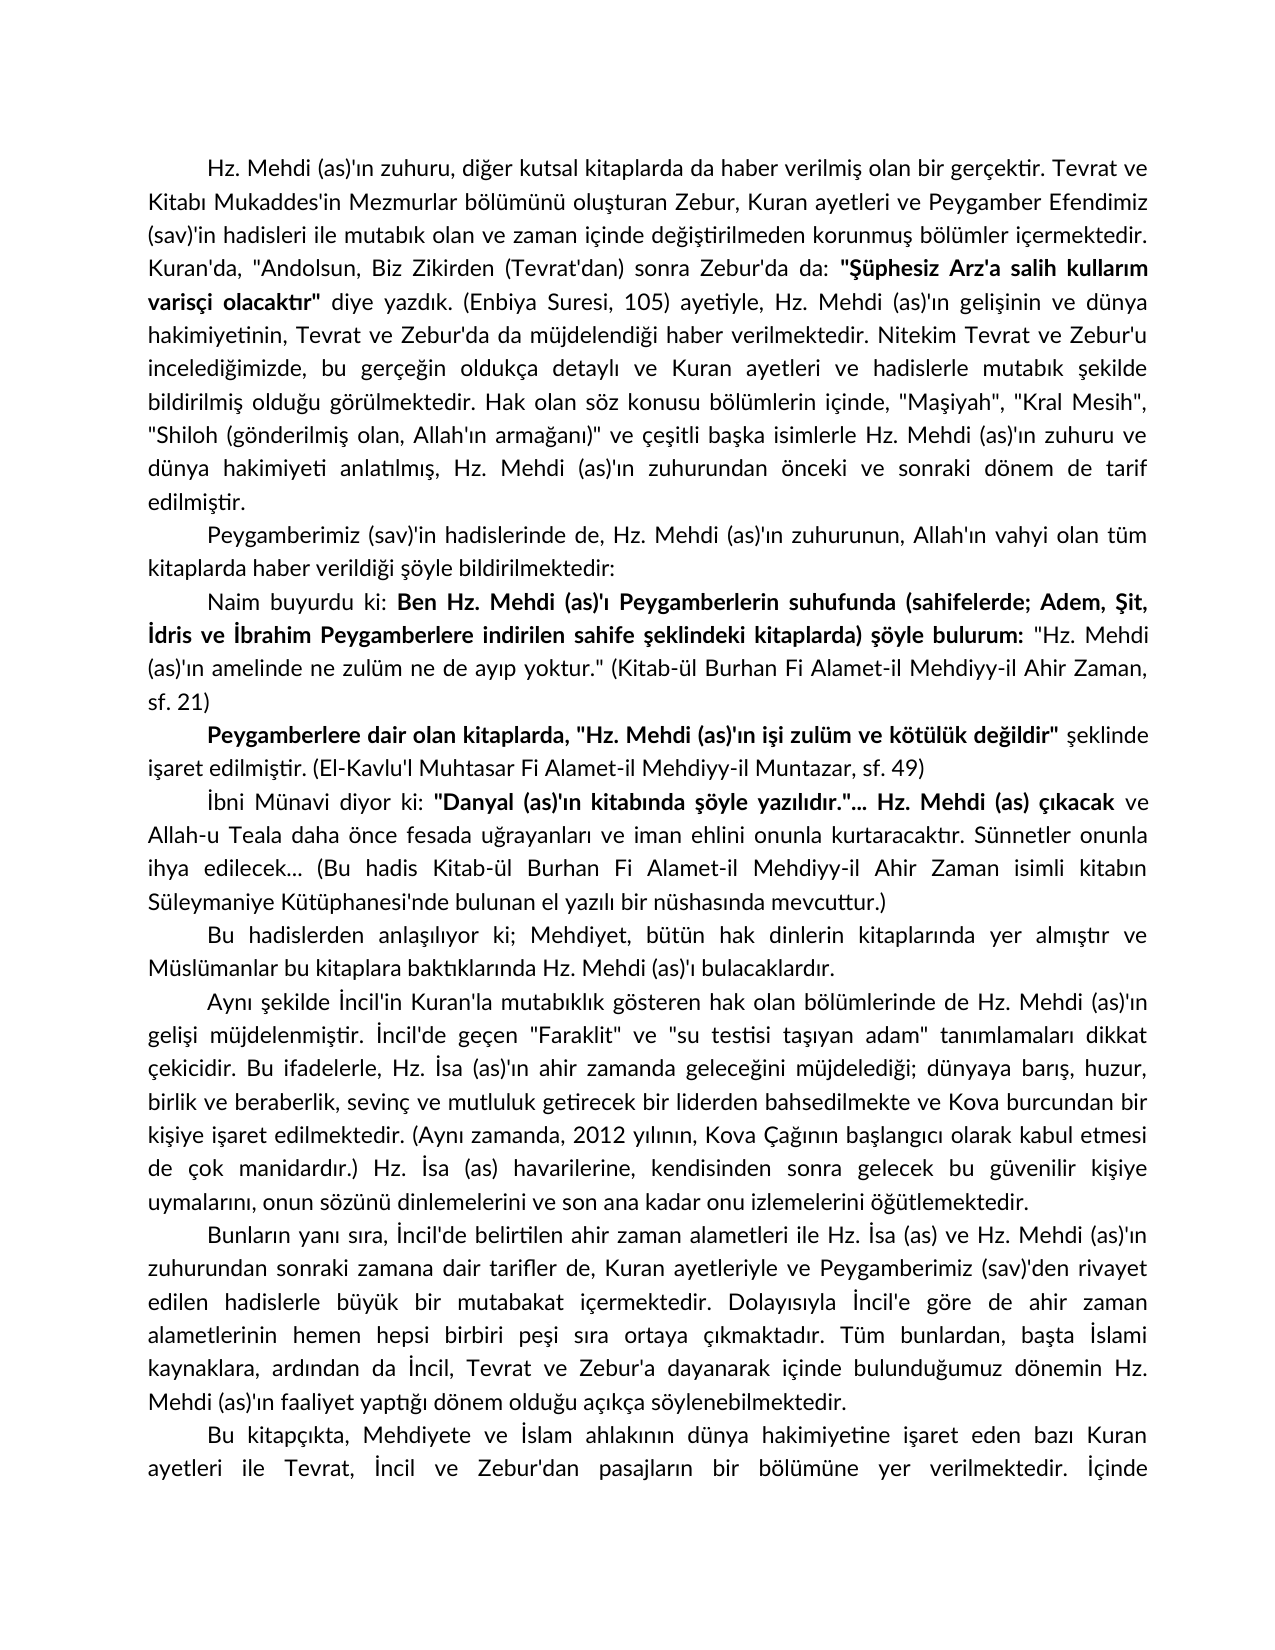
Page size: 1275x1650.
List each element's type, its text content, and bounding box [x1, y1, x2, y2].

text Bu kitapçıkta, Mehdiyete ve İslam ahlakının dünya hakimiyetine işaret eden bazı Kuran ayetleri ile Tevrat, İncil ve Zebur'dan pasajların bir bölümüne yer verilmektedir. İçinde [148, 1417, 1149, 1483]
text Bu hadislerden anlaşılıyor ki; Mehdiyet, bütün hak dinlerin kitaplarında yer almıştır ve Müslümanlar bu kitaplara baktıklarında Hz. Mehdi (as)'ı bulacaklardır. [148, 917, 1149, 983]
text Peygamberimiz (sav)'in hadislerinde de, Hz. Mehdi (as)'ın zuhurunun, Allah'ın vahyi olan tüm kitaplarda haber verildiği şöyle bildirilmektedir: [148, 517, 1149, 583]
text Aynı şekilde İncil'in Kuran'la mutabıklık gösteren hak olan bölümlerinde de Hz. Mehdi (as)'ın gelişi müjdelenmiştir. İncil'de geçen "Faraklit" ve "su testisi taşıyan adam" tanımlamaları dikkat çekicidir. Bu ifadelerle, Hz. İsa (as)'ın ahir zamanda geleceğini müjdelediği; dünyaya barış, huzur, birlik ve beraberlik, sevinç ve mutluluk getirecek bir liderden bahsedilmekte ve Kova burcundan bir kişiye işaret edilmektedir. (Aynı zamanda, 2012 yılının, Kova Çağının başlangıcı olarak kabul etmesi de çok manidardır.) Hz. İsa (as) havarilerine, kendisinden sonra gelecek bu güvenilir kişiye uymalarını, onun sözünü dinlemelerini ve son ana kadar onu izlemelerini öğütlemektedir. [148, 983, 1149, 1217]
text Naim buyurdu ki: Ben Hz. Mehdi (as)'ı Peygamberlerin suhufunda (sahifelerde; Adem, Şit, İdris ve İbrahim Peygamberlere indirilen sahife şeklindeki kitaplarda) şöyle bulurum: "Hz. Mehdi (as)'ın amelinde ne zulüm ne de ayıp yoktur." (Kitab-ül Burhan Fi Alamet-il Mehdiyy-il Ahir Zaman, sf. 21) [148, 583, 1149, 717]
text İbni Münavi diyor ki: "Danyal (as)'ın kitabında şöyle yazılıdır."... Hz. Mehdi (as) çıkacak ve Allah-u Teala daha önce fesada uğrayanları ve iman ehlini onunla kurtaracaktır. Sünnetler onunla ihya edilecek... (Bu hadis Kitab-ül Burhan Fi Alamet-il Mehdiyy-il Ahir Zaman isimli kitabın Süleymaniye Kütüphanesi'nde bulunan el yazılı bir nüshasında mevcuttur.) [148, 783, 1149, 917]
text Hz. Mehdi (as)'ın zuhuru, diğer kutsal kitaplarda da haber verilmiş olan bir gerçektir. Tevrat ve Kitabı Mukaddes'in Mezmurlar bölümünü oluşturan Zebur, Kuran ayetleri ve Peygamber Efendimiz (sav)'in hadisleri ile mutabık olan ve zaman içinde değiştirilmeden korunmuş bölümler içermektedir. Kuran'da, "Andolsun, Biz Zikirden (Tevrat'dan) sonra Zebur'da da: "Şüphesiz Arz'a salih kullarım varisçi olacaktır" diye yazdık. (Enbiya Suresi, 105) ayetiyle, Hz. Mehdi (as)'ın gelişinin ve dünya hakimiyetinin, Tevrat ve Zebur'da da müjdelendiği haber verilmektedir. Nitekim Tevrat ve Zebur'u incelediğimizde, bu gerçeğin oldukça detaylı ve Kuran ayetleri ve hadislerle mutabık şekilde bildirilmiş olduğu görülmektedir. Hak olan söz konusu bölümlerin içinde, "Maşiyah", "Kral Mesih", "Shiloh (gönderilmiş olan, Allah'ın armağanı)" ve çeşitli başka isimlerle Hz. Mehdi (as)'ın zuhuru ve dünya hakimiyeti anlatılmış, Hz. Mehdi (as)'ın zuhurundan önceki ve sonraki dönem de tarif edilmiştir. [148, 150, 1149, 517]
text Peygamberlere dair olan kitaplarda, "Hz. Mehdi (as)'ın işi zulüm ve kötülük değildir" şeklinde işaret edilmiştir. (El-Kavlu'l Muhtasar Fi Alamet-il Mehdiyy-il Muntazar, sf. 49) [148, 717, 1149, 783]
text Bunların yanı sıra, İncil'de belirtilen ahir zaman alametleri ile Hz. İsa (as) ve Hz. Mehdi (as)'ın zuhurundan sonraki zamana dair tarifler de, Kuran ayetleriyle ve Peygamberimiz (sav)'den rivayet edilen hadislerle büyük bir mutabakat içermektedir. Dolayısıyla İncil'e göre de ahir zaman alametlerinin hemen hepsi birbiri peşi sıra ortaya çıkmaktadır. Tüm bunlardan, başta İslami kaynaklara, ardından da İncil, Tevrat ve Zebur'a dayanarak içinde bulunduğumuz dönemin Hz. Mehdi (as)'ın faaliyet yaptığı dönem olduğu açıkça söylenebilmektedir. [148, 1217, 1149, 1417]
